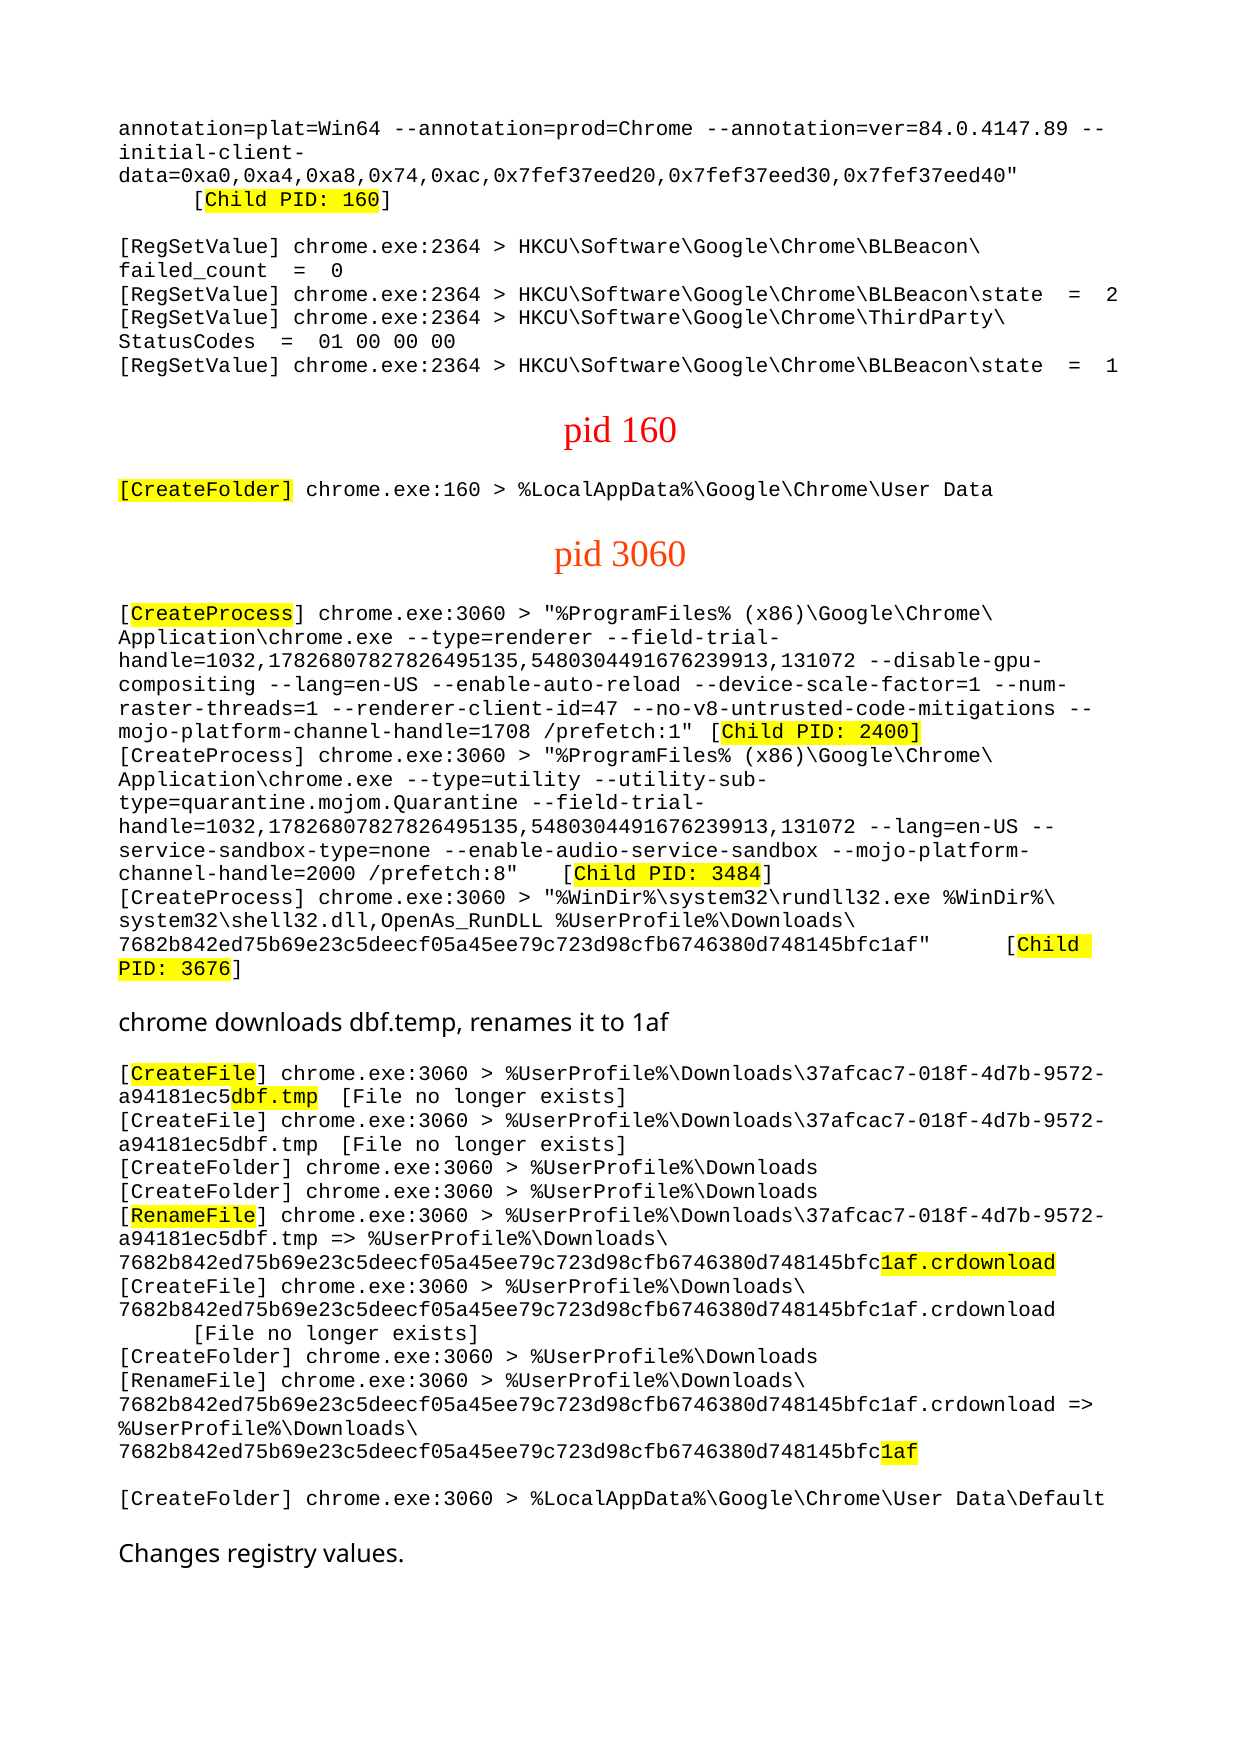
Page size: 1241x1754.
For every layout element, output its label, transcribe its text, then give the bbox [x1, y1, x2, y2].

text [CreateFolder] chrome.exe:3060 > %UserProfile%\Downloads [118, 1181, 1122, 1205]
text [RegSetValue] chrome.exe:2364 > HKCU\Software\Google\Chrome\BLBeacon\failed_count = 0 [118, 236, 1122, 284]
text Changes registry values. [118, 1536, 1122, 1570]
text [RenameFile] chrome.exe:3060 > %UserProfile%\Downloads\37afcac7-018f-4d7b-9572-a94181ec5dbf.tmp => %UserProfile%\Downloads\7682b842ed75b69e23c5deecf05a45ee79c723d98cfb6746380d748145bfc1af.crdownload [118, 1205, 1122, 1276]
text [CreateFile] chrome.exe:3060 > %UserProfile%\Downloads\37afcac7-018f-4d7b-9572-a94181ec5dbf.tmp [File no longer exists] [118, 1063, 1122, 1110]
text [CreateProcess] chrome.exe:3060 > "%WinDir%\system32\rundll32.exe %WinDir%\system32\shell32.dll,OpenAs_RunDLL %UserProfile%\Downloads\7682b842ed75b69e23c5deecf05a45ee79c723d98cfb6746380d748145bfc1af" [Child PID: 3676] [118, 887, 1122, 981]
text [CreateFolder] chrome.exe:160 > %LocalAppData%\Google\Chrome\User Data [118, 479, 1122, 502]
text [CreateFile] chrome.exe:3060 > %UserProfile%\Downloads\37afcac7-018f-4d7b-9572-a94181ec5dbf.tmp [File no longer exists] [118, 1110, 1122, 1157]
text pid 160 [118, 407, 1122, 450]
text [RegSetValue] chrome.exe:2364 > HKCU\Software\Google\Chrome\BLBeacon\state = 2 [118, 284, 1122, 307]
text pid 3060 [118, 531, 1122, 574]
text [CreateFile] chrome.exe:3060 > %UserProfile%\Downloads\7682b842ed75b69e23c5deecf05a45ee79c723d98cfb6746380d748145bfc1af.crdownload [File no longer exists] [118, 1276, 1122, 1347]
text [CreateFolder] chrome.exe:3060 > %UserProfile%\Downloads [118, 1347, 1122, 1370]
text [CreateFolder] chrome.exe:3060 > %LocalAppData%\Google\Chrome\User Data\Default [118, 1488, 1122, 1512]
text chrome downloads dbf.temp, renames it to 1af [118, 1005, 1122, 1039]
text [CreateFolder] chrome.exe:3060 > %UserProfile%\Downloads [118, 1157, 1122, 1181]
text [CreateProcess] chrome.exe:3060 > "%ProgramFiles% (x86)\Google\Chrome\Application\chrome.exe --type=renderer --field-trial-handle=1032,17826807827826495135,5480304491676239913,131072 --disable-gpu-compositing --lang=en-US --enable-auto-reload --device-scale-factor=1 --num-raster-threads=1 --renderer-client-id=47 --no-v8-untrusted-code-mitigations --mojo-platform-channel-handle=1708 /prefetch:1" [Child PID: 2400] [118, 603, 1122, 745]
text [RenameFile] chrome.exe:3060 > %UserProfile%\Downloads\7682b842ed75b69e23c5deecf05a45ee79c723d98cfb6746380d748145bfc1af.crdownload => %UserProfile%\Downloads\7682b842ed75b69e23c5deecf05a45ee79c723d98cfb6746380d748145bfc1af [118, 1370, 1122, 1465]
text [RegSetValue] chrome.exe:2364 > HKCU\Software\Google\Chrome\BLBeacon\state = 1 [118, 354, 1122, 378]
text [RegSetValue] chrome.exe:2364 > HKCU\Software\Google\Chrome\ThirdParty\StatusCodes = 01 00 00 00 [118, 307, 1122, 354]
text --annotation=plat=Win64 --annotation=prod=Chrome --annotation=ver=84.0.4147.89 --initial-client-data=0xa0,0xa4,0xa8,0x74,0xac,0x7fef37eed20,0x7fef37eed30,0x7fef37eed40" [Child PID: 160] [118, 118, 1122, 213]
text [CreateProcess] chrome.exe:3060 > "%ProgramFiles% (x86)\Google\Chrome\Application\chrome.exe --type=utility --utility-sub-type=quarantine.mojom.Quarantine --field-trial-handle=1032,17826807827826495135,5480304491676239913,131072 --lang=en-US --service-sandbox-type=none --enable-audio-service-sandbox --mojo-platform-channel-handle=2000 /prefetch:8" [Child PID: 3484] [118, 745, 1122, 887]
